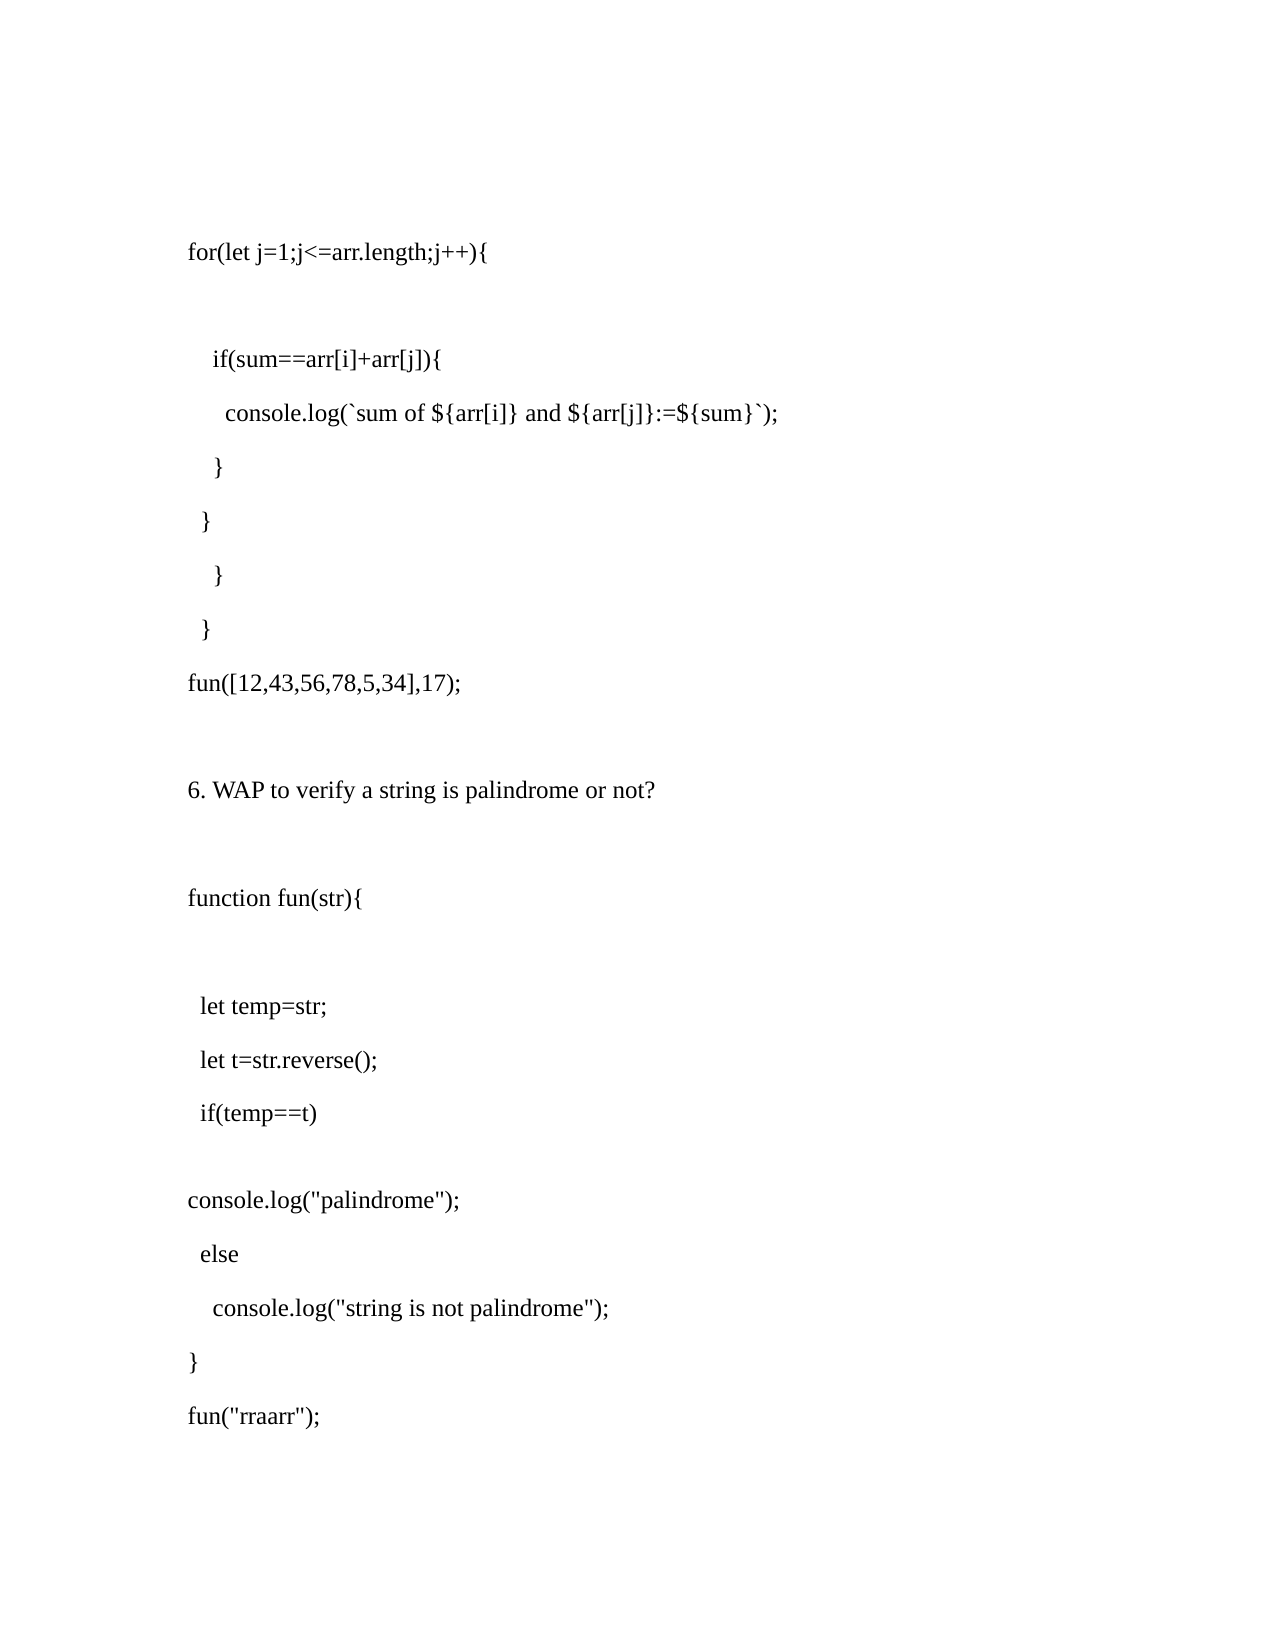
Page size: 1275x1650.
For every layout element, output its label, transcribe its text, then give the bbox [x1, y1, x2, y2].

text let temp=str; [187, 991, 1087, 1019]
text fun("rraarr"); [187, 1401, 1087, 1429]
text for(let j=1;j<=arr.length;j++){ [187, 204, 1087, 266]
text } [187, 506, 1087, 535]
text console.log("palindrome"); [187, 1152, 1087, 1214]
text if(sum==arr[i]+arr[j]){ [187, 344, 1087, 373]
text } [187, 560, 1087, 589]
text } [187, 614, 1087, 643]
text function fun(str){ [187, 883, 1087, 912]
text } [187, 1347, 1087, 1376]
text let t=str.reverse(); [187, 1045, 1087, 1073]
text console.log("string is not palindrome"); [187, 1293, 1087, 1322]
text if(temp==t) [187, 1098, 1087, 1127]
text console.log(`sum of ${arr[i]} and ${arr[j]}:=${sum}`); [187, 398, 1087, 427]
text } [187, 452, 1087, 481]
text 6. WAP to verify a string is palindrome or not? [187, 775, 1087, 804]
text fun([12,43,56,78,5,34],17); [187, 668, 1087, 696]
text else [187, 1239, 1087, 1268]
